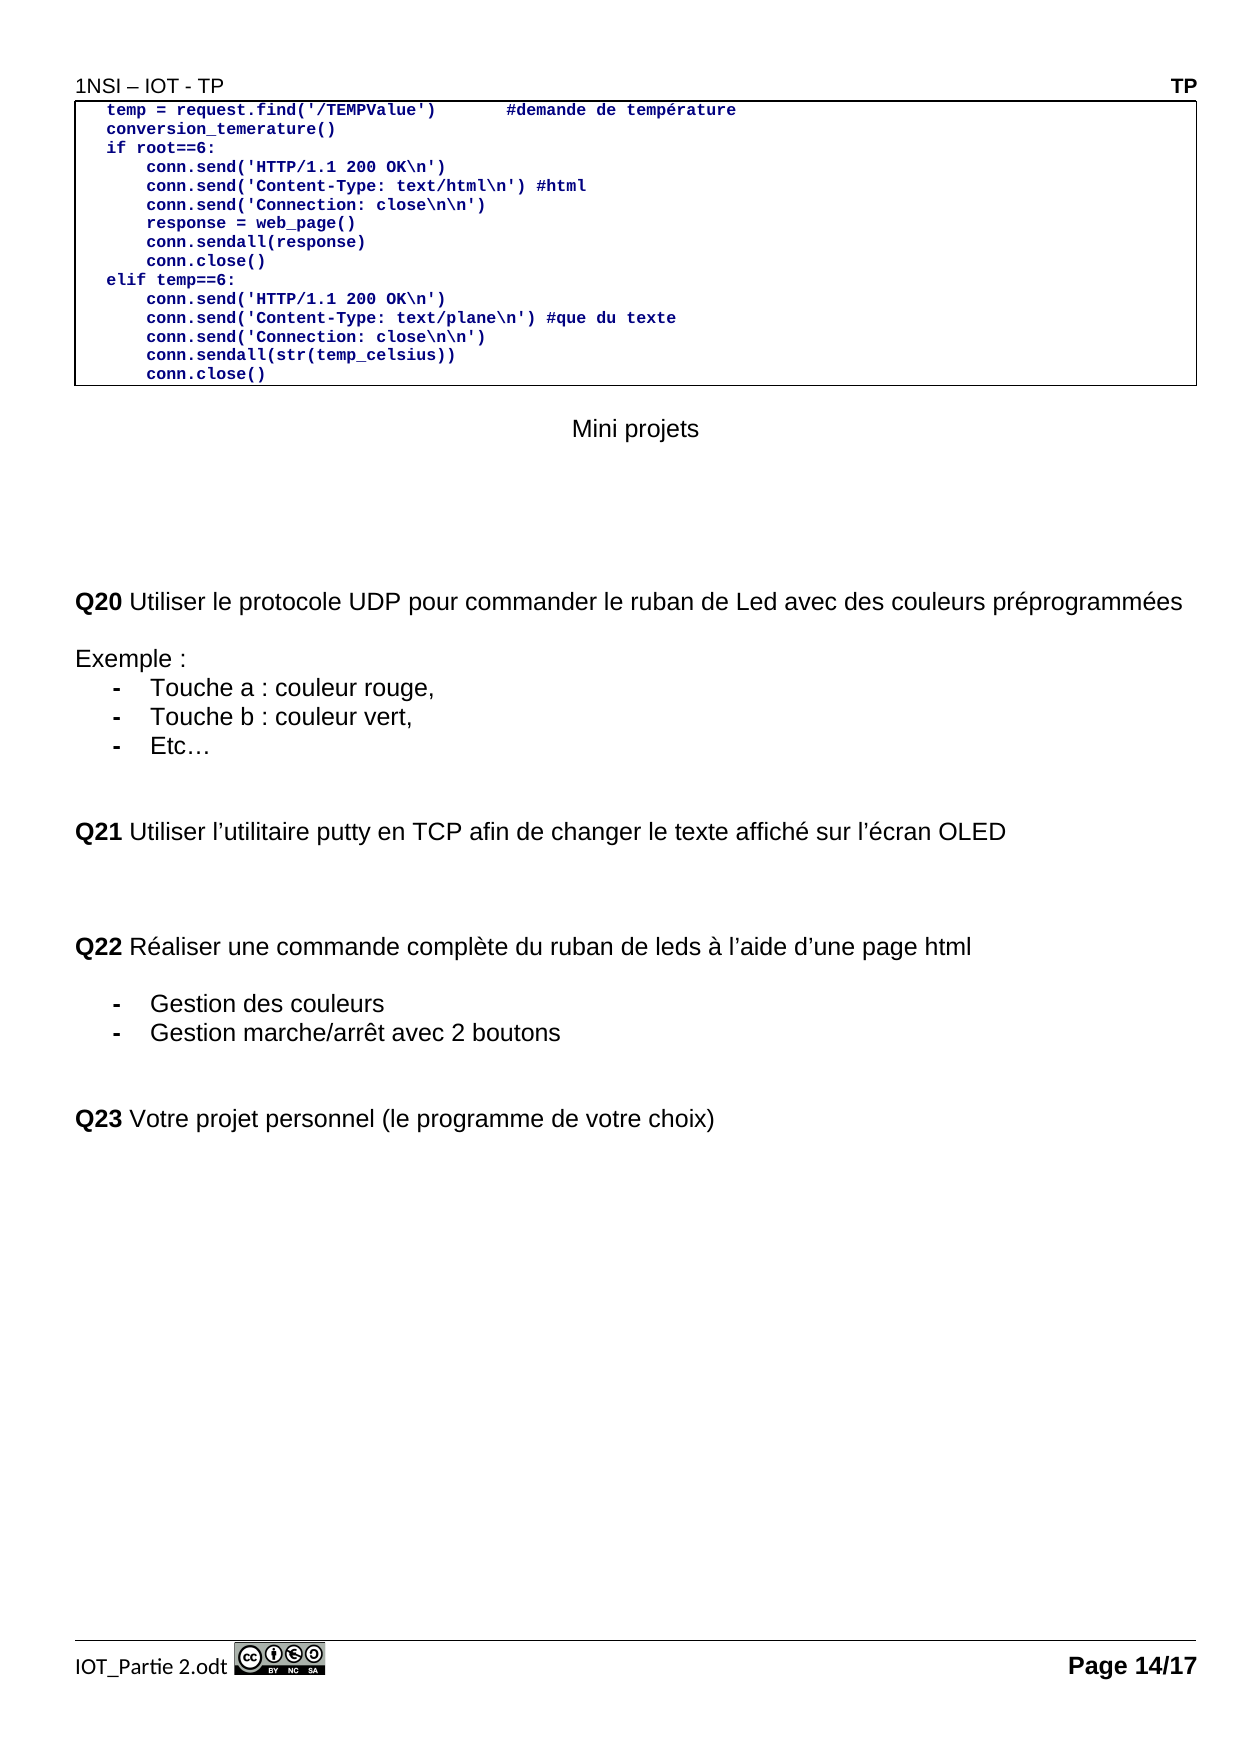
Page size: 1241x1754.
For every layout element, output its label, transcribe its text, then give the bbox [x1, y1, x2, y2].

text Mini projets [75, 414, 1196, 443]
text Q20 Utiliser le protocole UDP pour commander le ruban de Led avec des couleurs préprogrammées [75, 587, 1196, 616]
list Gestion des couleurs [112, 989, 1196, 1018]
text Q22 Réaliser une commande complète du ruban de leds à l’aide d’une page html [75, 932, 1196, 961]
text Q21 Utiliser l’utilitaire putty en TCP afin de changer le texte affiché sur l’écran OLED [75, 817, 1196, 846]
picture [234, 1642, 325, 1675]
list Touche b : couleur vert, [112, 702, 1196, 731]
list Gestion marche/arrêt avec 2 boutons [112, 1018, 1196, 1047]
list Touche a : couleur rouge, [112, 673, 1196, 702]
list Etc… [112, 731, 1196, 759]
text Exemple : [75, 644, 1196, 673]
text Q23 Votre projet personnel (le programme de votre choix) [75, 1104, 1196, 1133]
